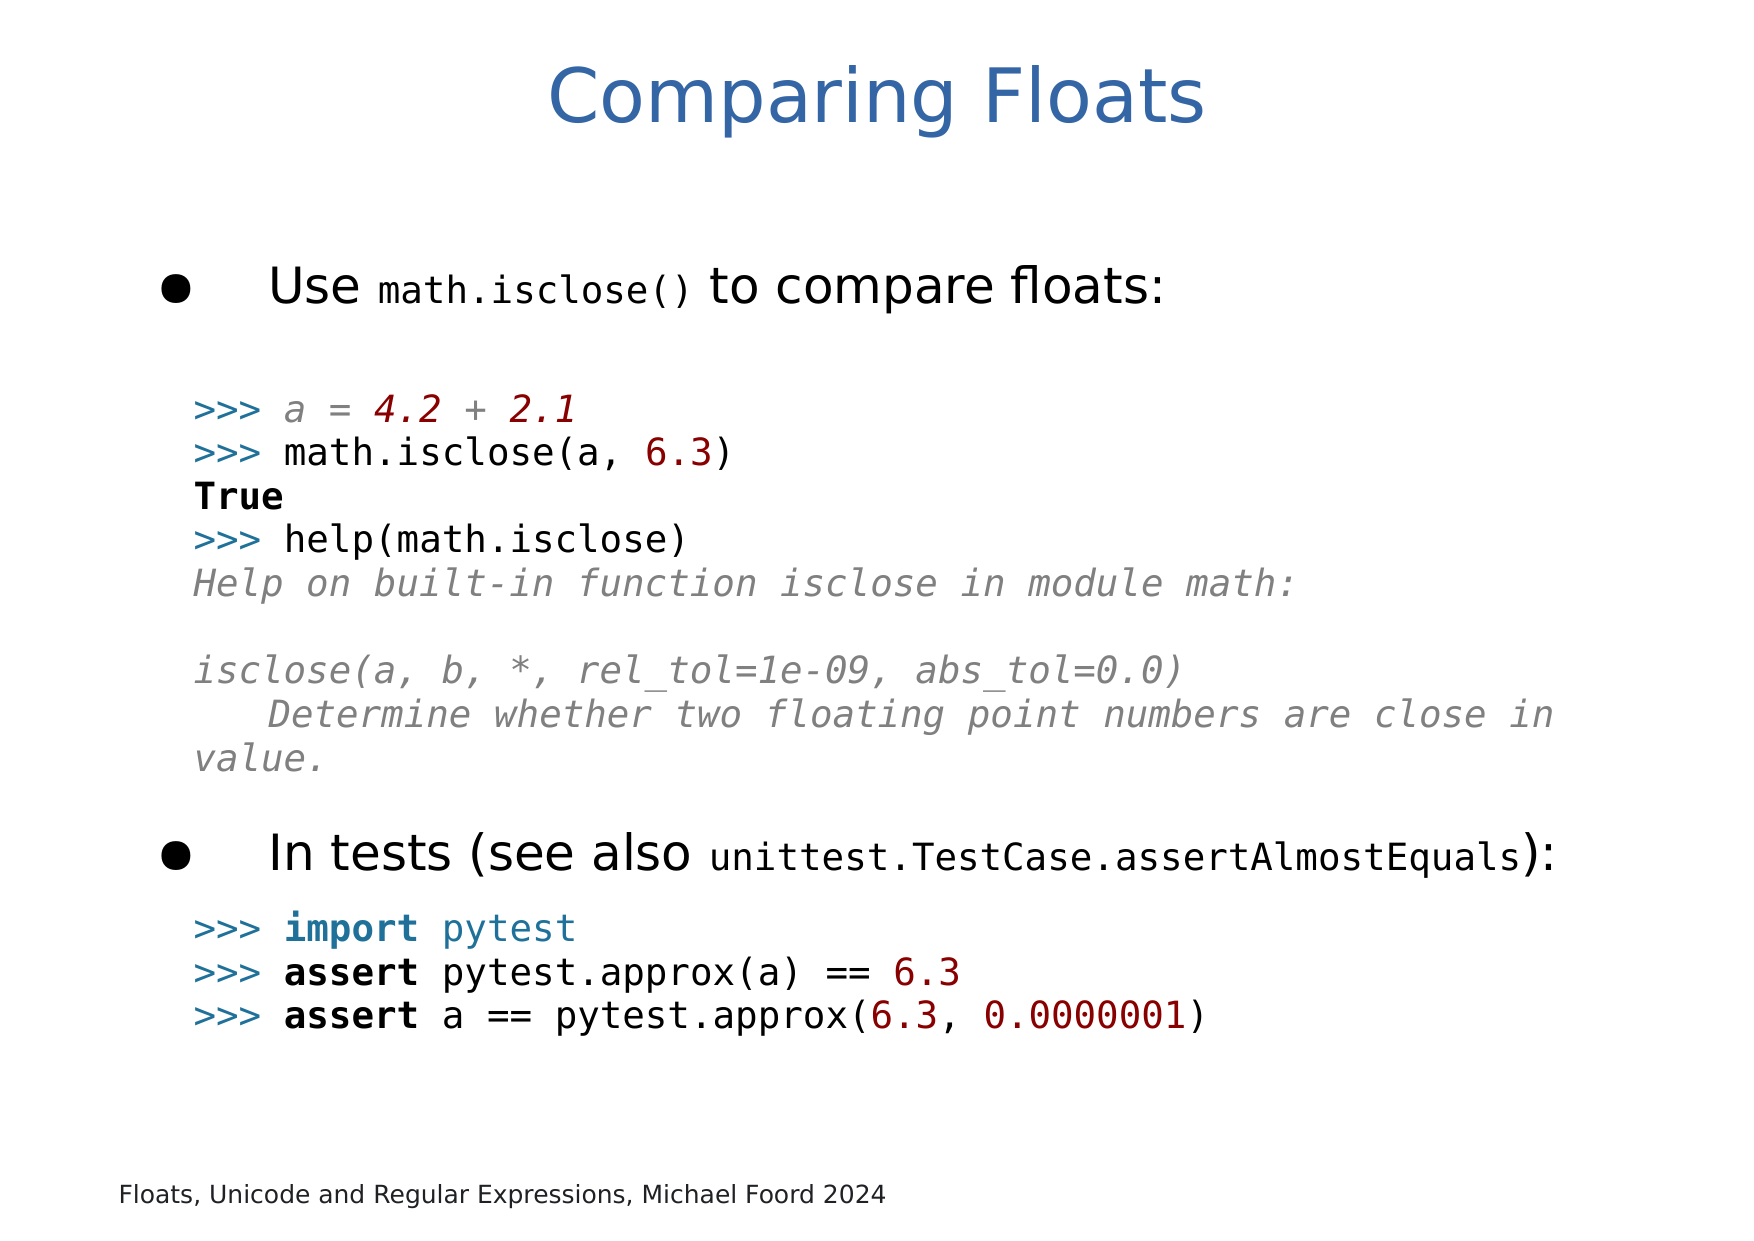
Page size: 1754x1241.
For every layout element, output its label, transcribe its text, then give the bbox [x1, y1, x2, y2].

subtitle Comparing Floats [118, 53, 1636, 140]
list Use math.isclose() to compare floats: [156, 257, 1636, 315]
text Determine whether two floating point numbers are close in value. [193, 693, 1636, 780]
text Help on built-in function isclose in module math: [193, 562, 1636, 605]
text True [193, 474, 1636, 518]
text >>> assert pytest.approx(a) == 6.3 [193, 950, 1636, 994]
text isclose(a, b, *, rel_tol=1e-09, abs_tol=0.0) [193, 649, 1636, 693]
text >>> math.isclose(a, 6.3) [193, 431, 1636, 474]
text >>> import pytest [193, 907, 1636, 950]
text >>> a = 4.2 + 2.1 [193, 387, 1636, 431]
text >>> help(math.isclose) [193, 518, 1636, 562]
list In tests (see also unittest.TestCase.assertAlmostEquals): [156, 824, 1636, 882]
text >>> assert a == pytest.approx(6.3, 0.0000001) [193, 994, 1636, 1038]
